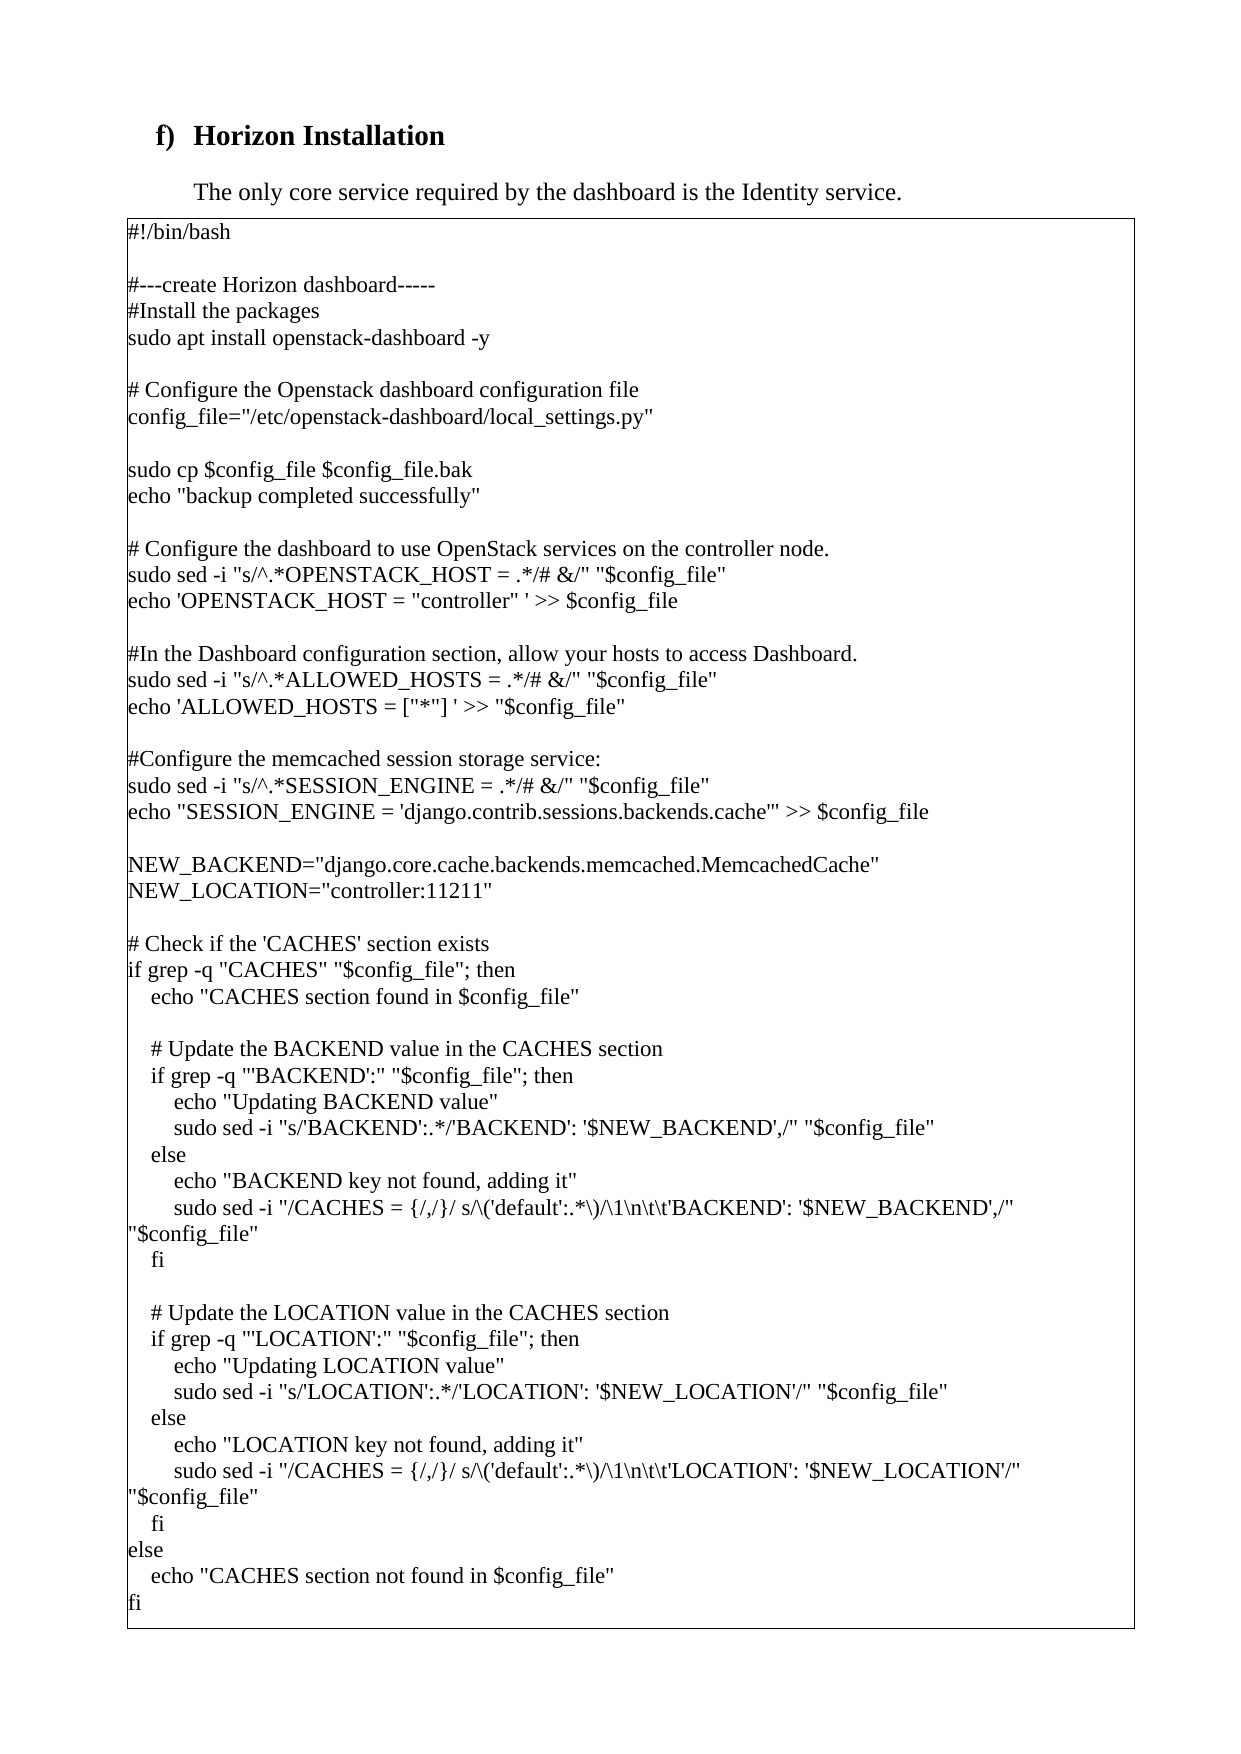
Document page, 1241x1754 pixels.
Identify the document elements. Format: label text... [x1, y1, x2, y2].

list Horizon Installation [156, 118, 1122, 152]
list The only core service required by the dashboard is the Identity service. [156, 177, 1122, 206]
